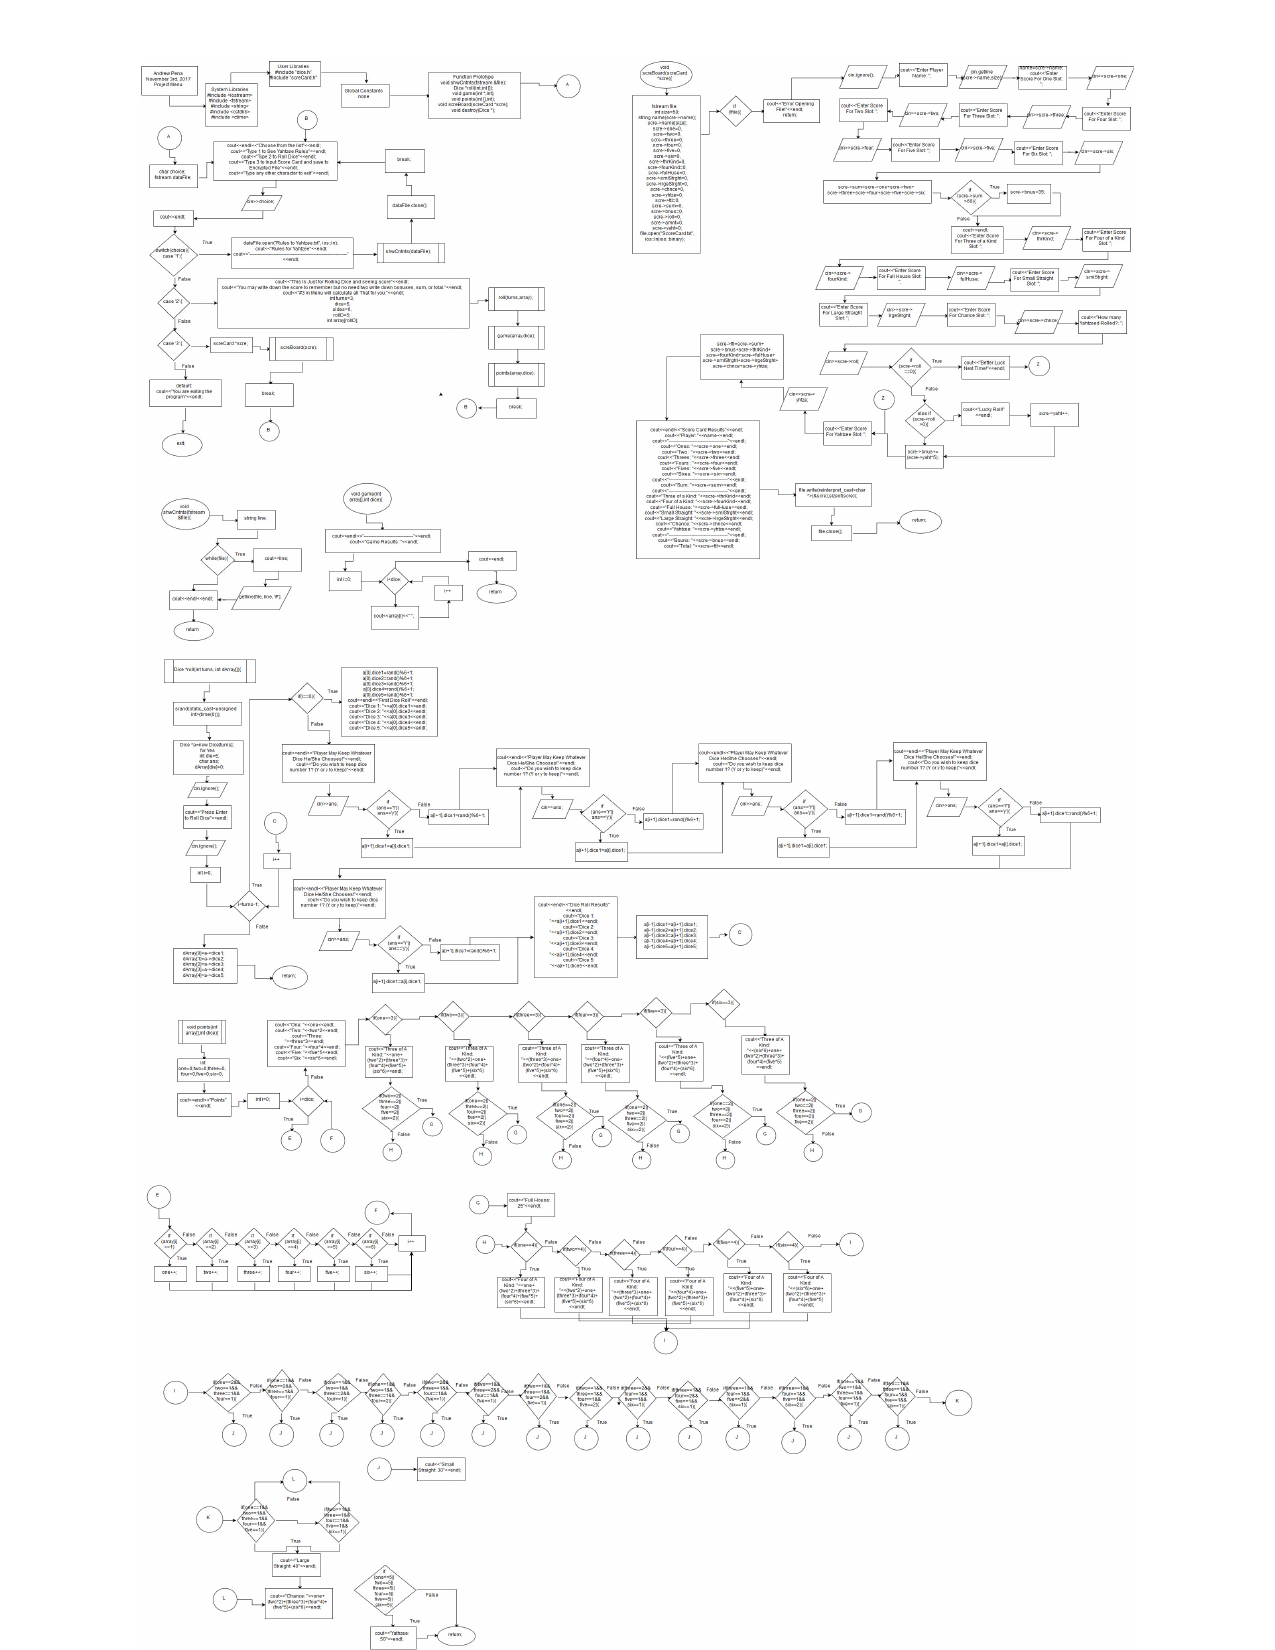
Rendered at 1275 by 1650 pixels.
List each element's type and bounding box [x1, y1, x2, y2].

picture [141, 61, 1134, 1650]
